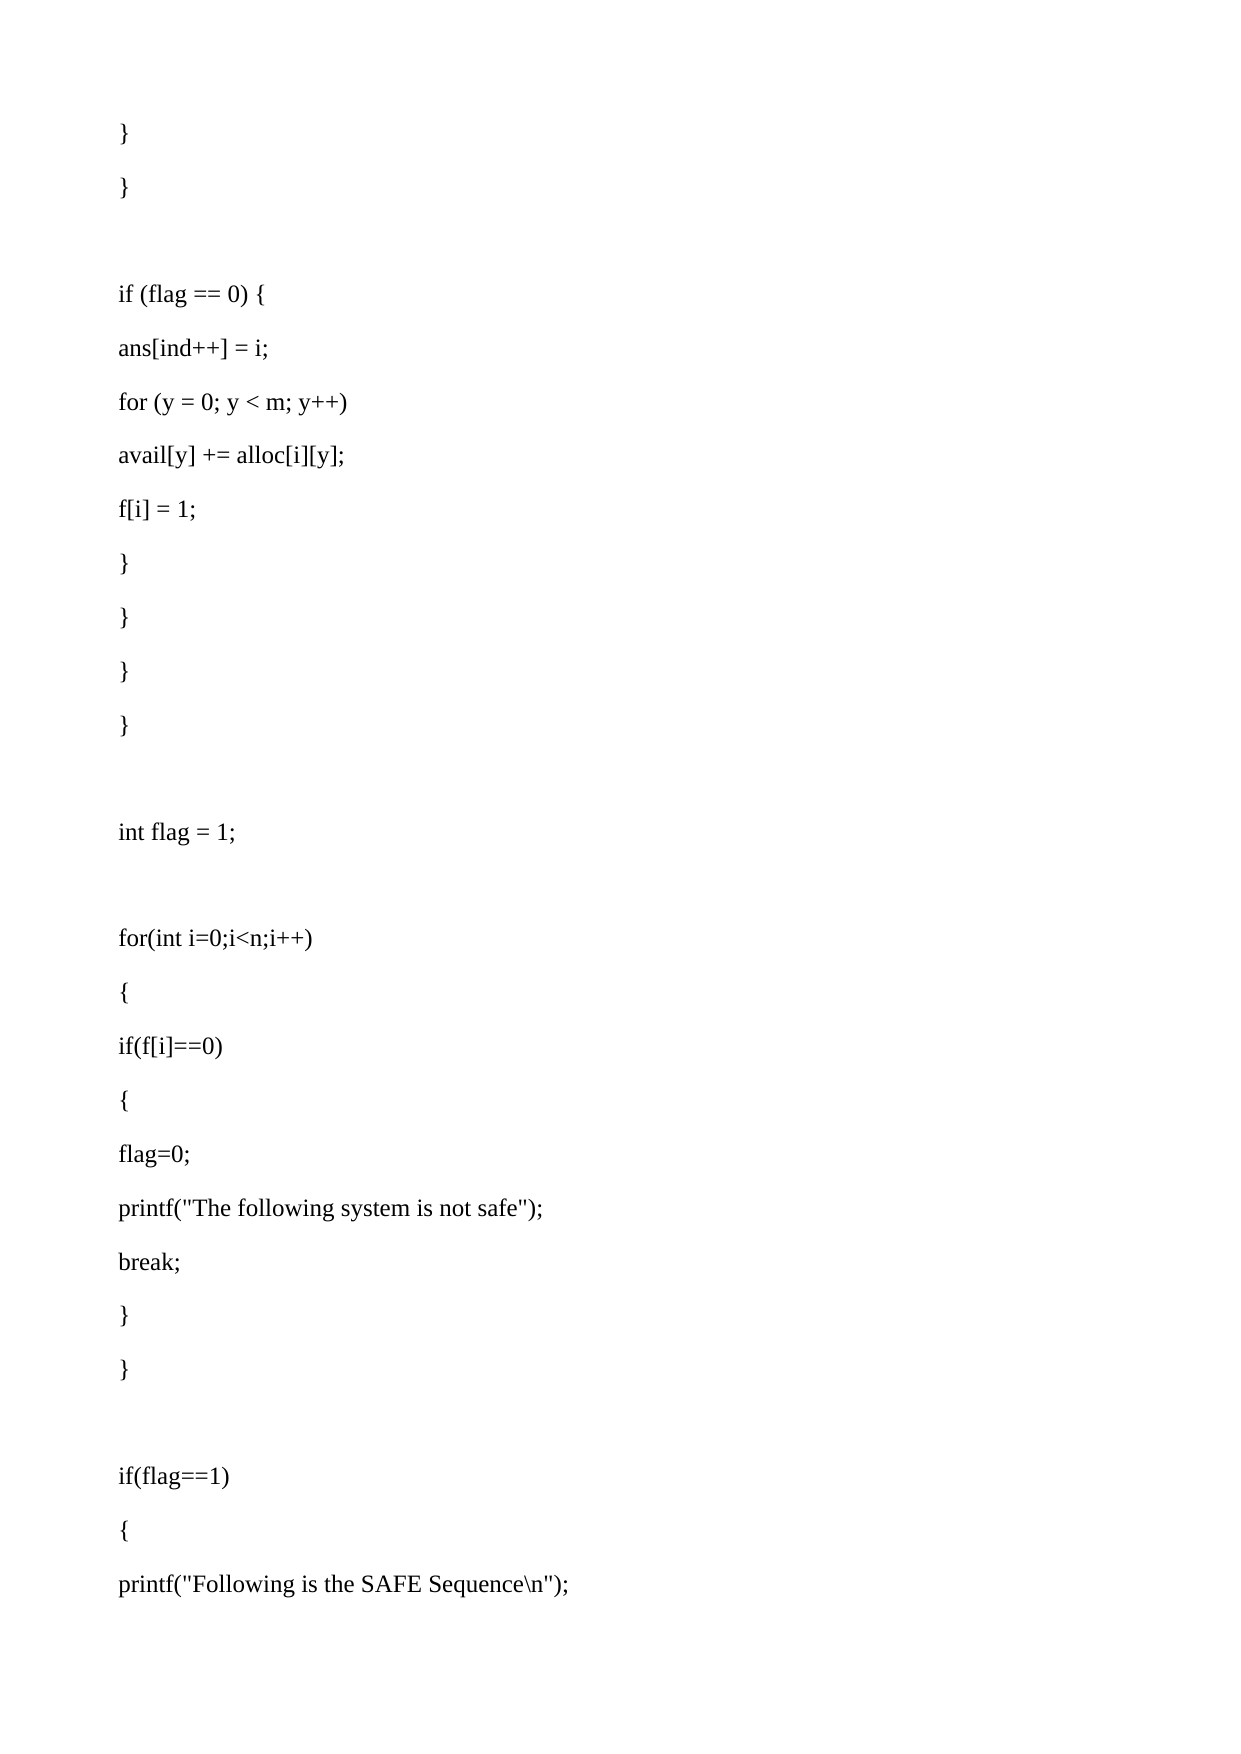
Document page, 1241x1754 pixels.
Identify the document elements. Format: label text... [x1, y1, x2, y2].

text f[i] = 1; [118, 494, 1122, 523]
text } [118, 710, 1122, 738]
text { [118, 1515, 1122, 1544]
text if (flag == 0) { [118, 279, 1122, 308]
text if(flag==1) [118, 1461, 1122, 1490]
text { [118, 1085, 1122, 1114]
text int flag = 1; [118, 817, 1122, 845]
text } [118, 602, 1122, 631]
text } [118, 118, 1122, 147]
text for(int i=0;i<n;i++) [118, 923, 1122, 952]
text { [118, 977, 1122, 1006]
text } [118, 656, 1122, 684]
text ans[ind++] = i; [118, 333, 1122, 361]
text } [118, 1354, 1122, 1383]
text flag=0; [118, 1139, 1122, 1168]
text for (y = 0; y < m; y++) [118, 387, 1122, 415]
text } [118, 1300, 1122, 1329]
text } [118, 548, 1122, 577]
text if(f[i]==0) [118, 1031, 1122, 1060]
text avail[y] += alloc[i][y]; [118, 440, 1122, 469]
text printf("The following system is not safe"); [118, 1193, 1122, 1221]
text printf("Following is the SAFE Sequence\n"); [118, 1569, 1122, 1598]
text } [118, 172, 1122, 201]
text break; [118, 1247, 1122, 1275]
